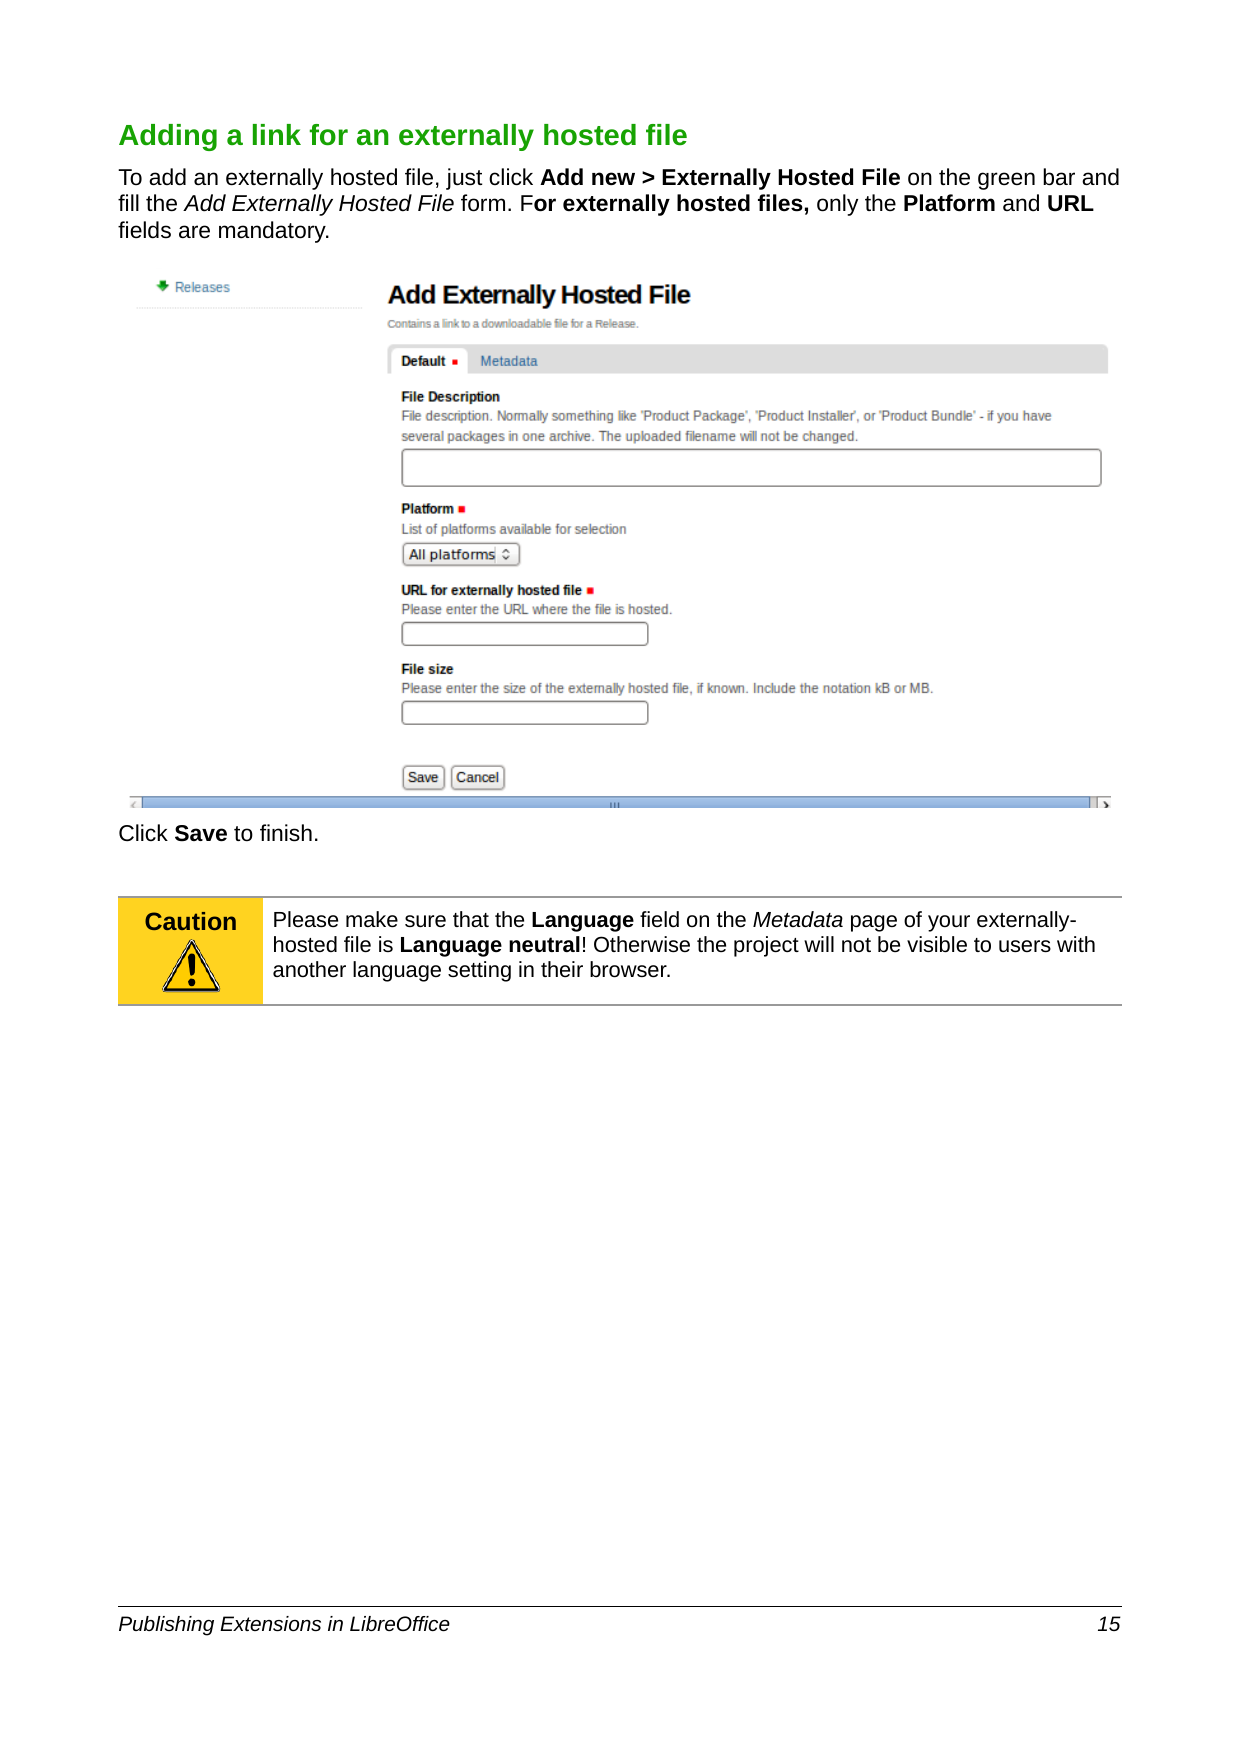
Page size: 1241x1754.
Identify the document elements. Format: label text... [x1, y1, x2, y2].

text Click Save to finish. [118, 820, 1122, 846]
text To add an externally hosted file, just click Add new > Externally Hosted File on the green bar and fill the Add Externally Hosted File form. For externally hosted files, only the Platform and URL fields are mandatory. [118, 164, 1122, 243]
picture [158, 935, 224, 996]
picture [129, 268, 1111, 808]
table_header Please make sure that the Language field on the Metadata page of your externally-hosted file is Language neutral! Otherwise the project will not be visible to users with another language setting in their browser. [264, 898, 1122, 1004]
subtitle Adding a link for an externally hosted file [118, 118, 1122, 152]
table_header Caution [118, 898, 263, 1004]
